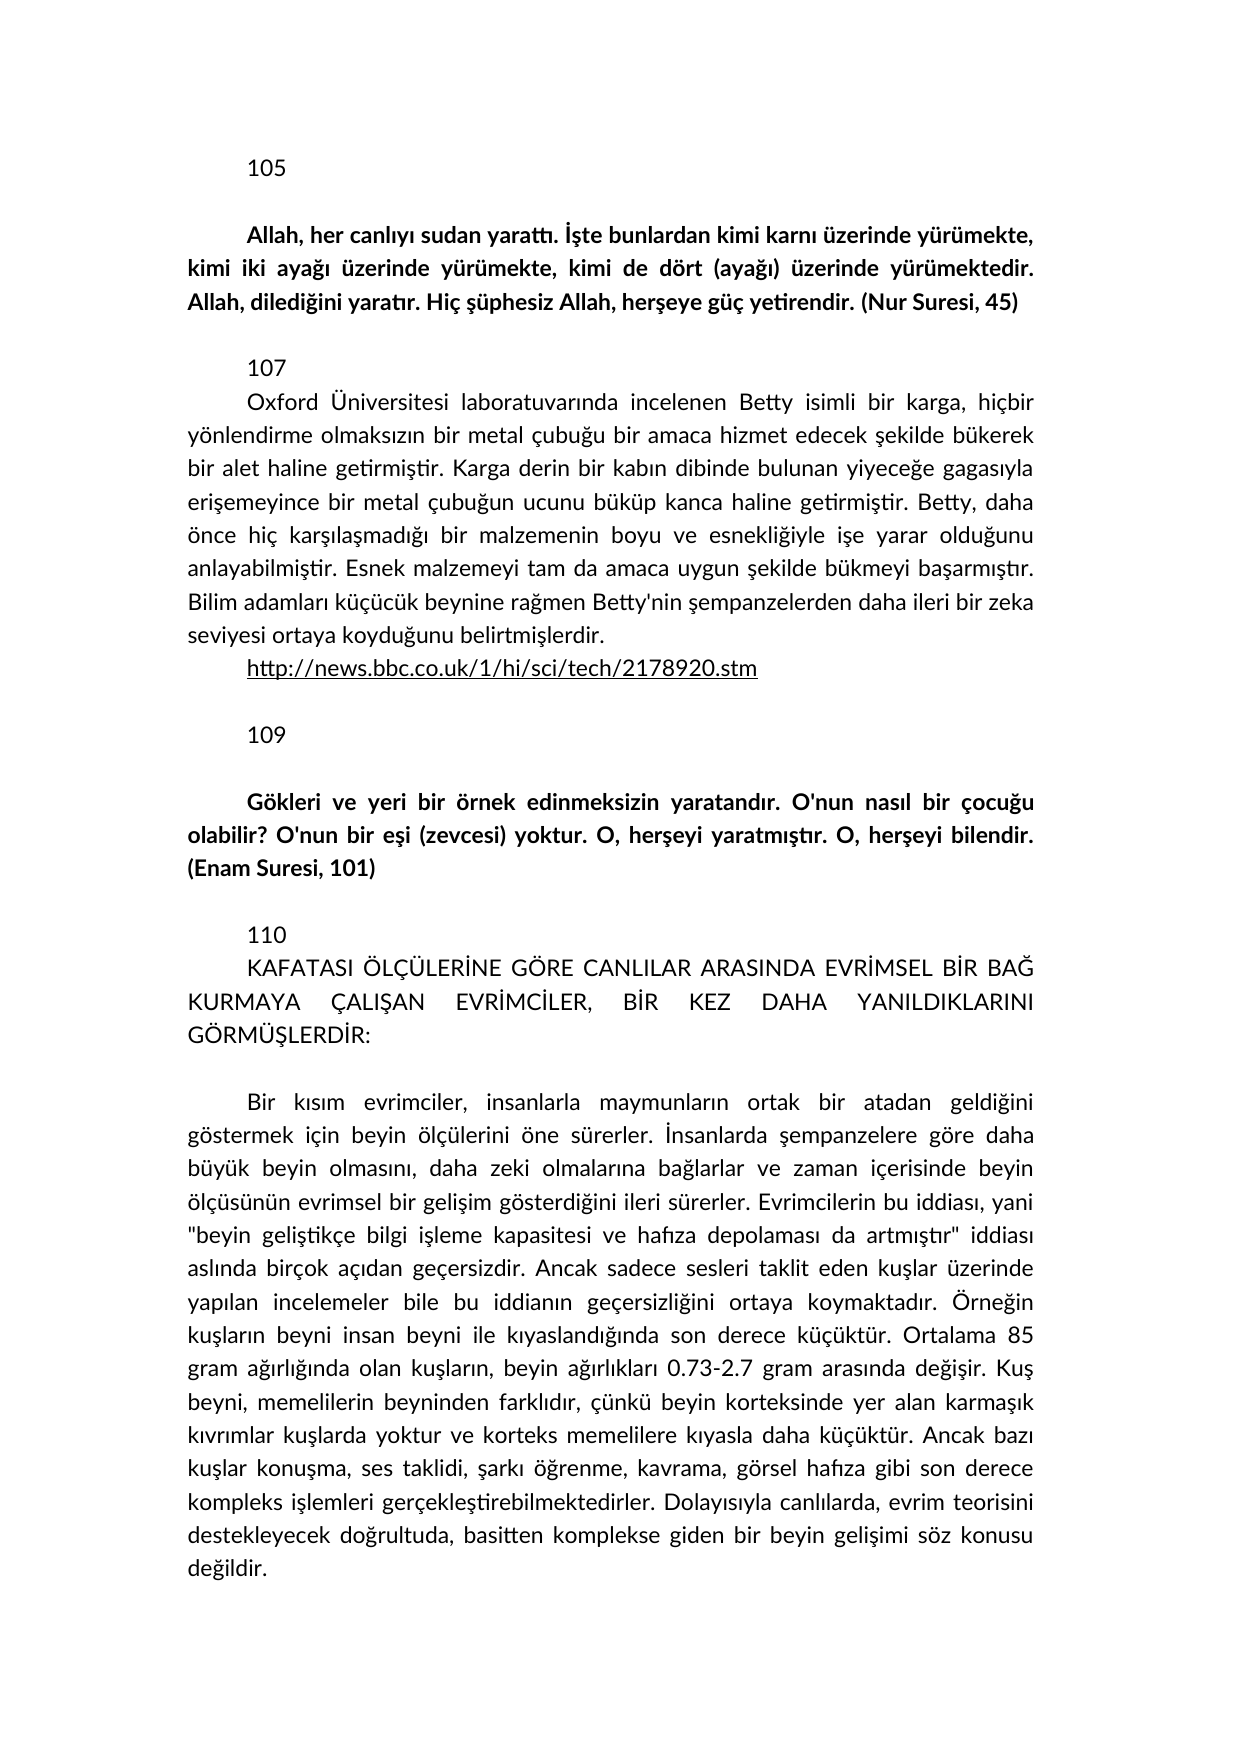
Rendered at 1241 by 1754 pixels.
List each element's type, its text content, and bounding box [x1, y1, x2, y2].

text 107 [187, 350, 1035, 383]
text Gökleri ve yeri bir örnek edinmeksizin yaratandır. O'nun nasıl bir çocuğu olabilir? O'nun bir eşi (zevcesi) yoktur. O, herşeyi yaratmıştır. O, herşeyi bilendir. (Enam Suresi, 101) [187, 783, 1035, 883]
text Allah, her canlıyı sudan yarattı. İşte bunlardan kimi karnı üzerinde yürümekte, kimi iki ayağı üzerinde yürümekte, kimi de dört (ayağı) üzerinde yürümektedir. Allah, dilediğini yaratır. Hiç şüphesiz Allah, herşeye güç yetirendir. (Nur Suresi, 45) [187, 217, 1035, 317]
text KAFATASI ÖLÇÜLERİNE GÖRE CANLILAR ARASINDA EVRİMSEL BİR BAĞ KURMAYA ÇALIŞAN EVRİMCİLER, BİR KEZ DAHA YANILDIKLARINI GÖRMÜŞLERDİR: [187, 950, 1035, 1050]
text 105 [187, 150, 1035, 183]
text Bir kısım evrimciler, insanlarla maymunların ortak bir atadan geldiğini göstermek için beyin ölçülerini öne sürerler. İnsanlarda şempanzelere göre daha büyük beyin olmasını, daha zeki olmalarına bağlarlar ve zaman içerisinde beyin ölçüsünün evrimsel bir gelişim gösterdiğini ileri sürerler. Evrimcilerin bu iddiası, yani "beyin geliştikçe bilgi işleme kapasitesi ve hafıza depolaması da artmıştır" iddiası aslında birçok açıdan geçersizdir. Ancak sadece sesleri taklit eden kuşlar üzerinde yapılan incelemeler bile bu iddianın geçersizliğini ortaya koymaktadır. Örneğin kuşların beyni insan beyni ile kıyaslandığında son derece küçüktür. Ortalama 85 gram ağırlığında olan kuşların, beyin ağırlıkları 0.73-2.7 gram arasında değişir. Kuş beyni, memelilerin beyninden farklıdır, çünkü beyin korteksinde yer alan karmaşık kıvrımlar kuşlarda yoktur ve korteks memelilere kıyasla daha küçüktür. Ancak bazı kuşlar konuşma, ses taklidi, şarkı öğrenme, kavrama, görsel hafıza gibi son derece kompleks işlemleri gerçekleştirebilmektedirler. Dolayısıyla canlılarda, evrim teorisini destekleyecek doğrultuda, basitten komplekse giden bir beyin gelişimi söz konusu değildir. [187, 1083, 1035, 1583]
text http://news.bbc.co.uk/1/hi/sci/tech/2178920.stm [187, 650, 1035, 683]
text 109 [187, 717, 1035, 750]
text Oxford Üniversitesi laboratuvarında incelenen Betty isimli bir karga, hiçbir yönlendirme olmaksızın bir metal çubuğu bir amaca hizmet edecek şekilde bükerek bir alet haline getirmiştir. Karga derin bir kabın dibinde bulunan yiyeceğe gagasıyla erişemeyince bir metal çubuğun ucunu büküp kanca haline getirmiştir. Betty, daha önce hiç karşılaşmadığı bir malzemenin boyu ve esnekliğiyle işe yarar olduğunu anlayabilmiştir. Esnek malzemeyi tam da amaca uygun şekilde bükmeyi başarmıştır. Bilim adamları küçücük beynine rağmen Betty'nin şempanzelerden daha ileri bir zeka seviyesi ortaya koyduğunu belirtmişlerdir. [187, 383, 1035, 650]
text 110 [187, 917, 1035, 950]
